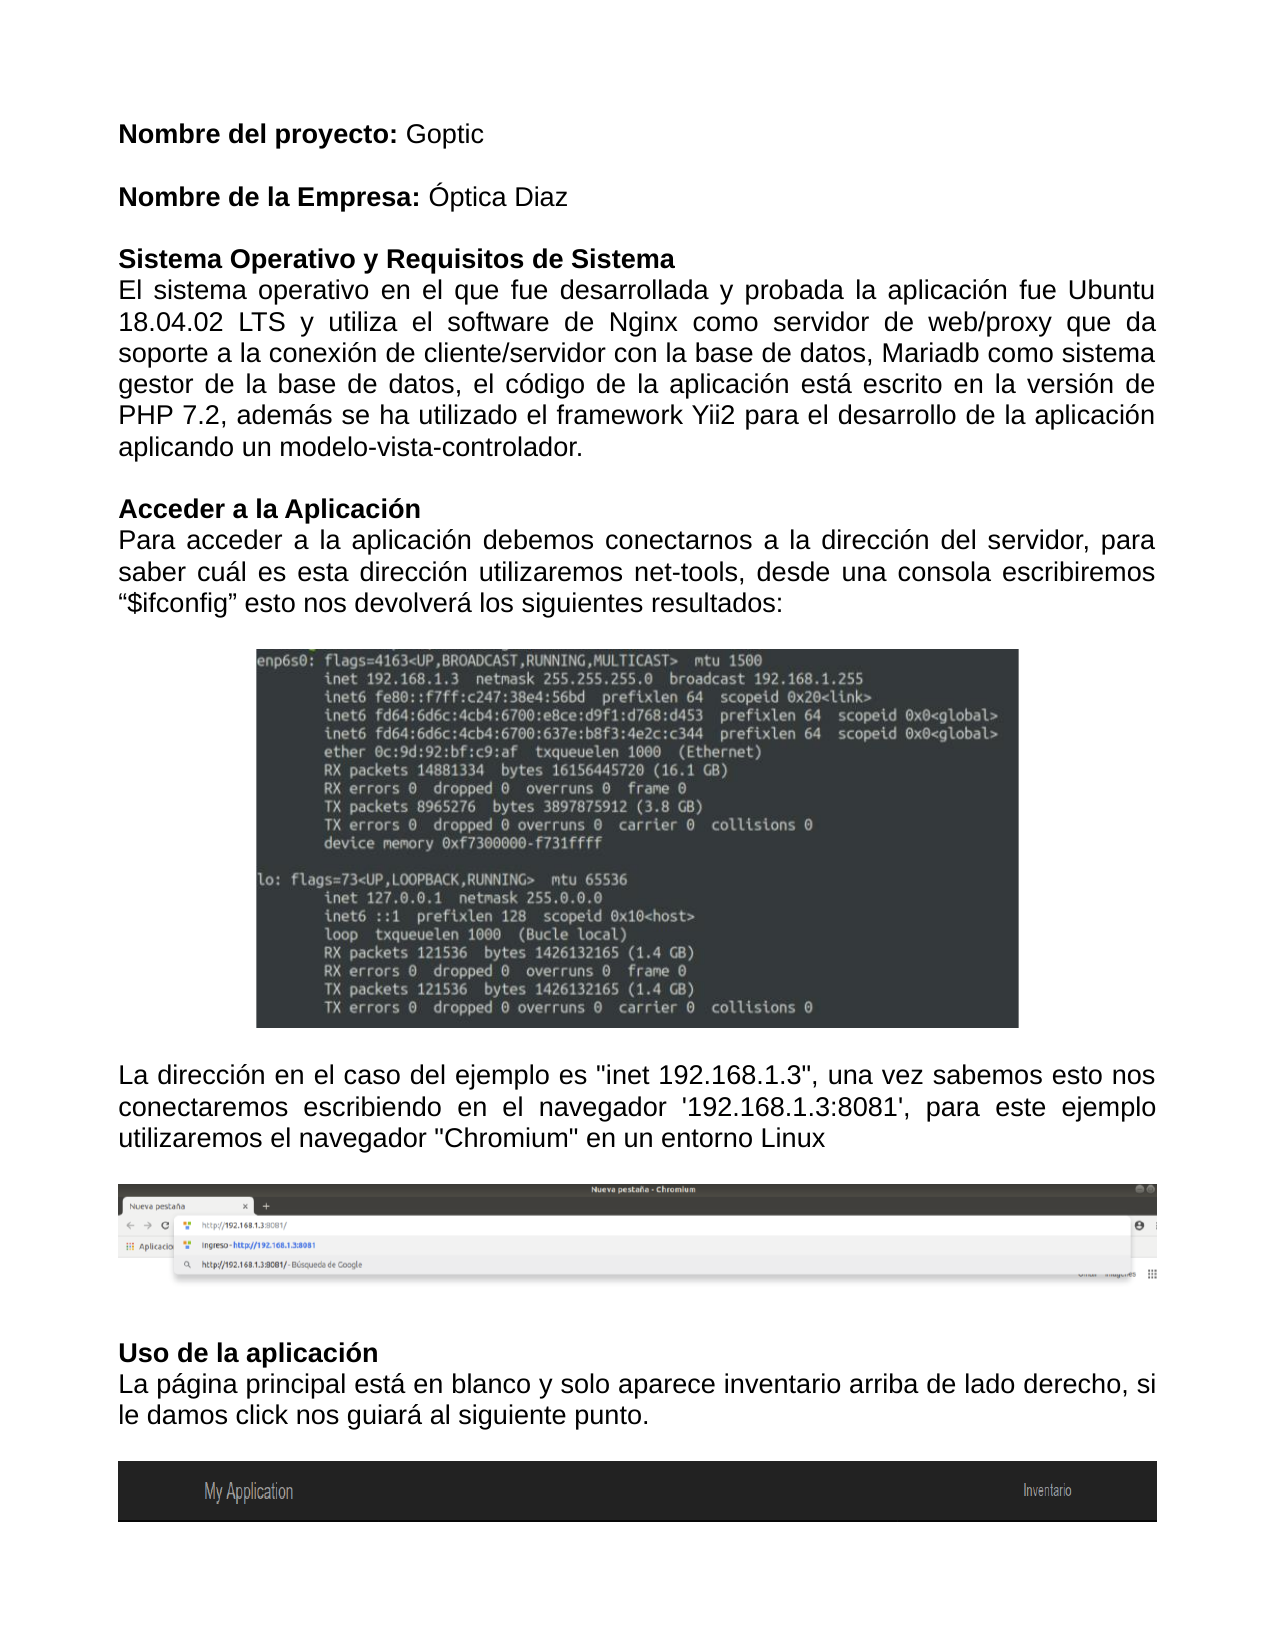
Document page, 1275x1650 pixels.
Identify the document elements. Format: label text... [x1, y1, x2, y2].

text La dirección en el caso del ejemplo es "inet 192.168.1.3", una vez sabemos esto nos conectaremos escribiendo en el navegador '192.168.1.3:8081', para este ejemplo utilizaremos el navegador "Chromium" en un entorno Linux [118, 1059, 1157, 1153]
text La página principal está en blanco y solo aparece inventario arriba de lado derecho, si le damos click nos guiará al siguiente punto. [118, 1368, 1157, 1431]
text Uso de la aplicación [118, 1337, 1157, 1368]
text Sistema Operativo y Requisitos de Sistema [118, 243, 1157, 274]
text Nombre del proyecto: Goptic [118, 118, 1157, 149]
text Acceder a la Aplicación [118, 493, 1157, 524]
text El sistema operativo en el que fue desarrollada y probada la aplicación fue Ubuntu 18.04.02 LTS y utiliza el software de Nginx como servidor de web/proxy que da soporte a la conexión de cliente/servidor con la base de datos, Mariadb como sistema gestor de la base de datos, el código de la aplicación está escrito en la versión de PHP 7.2, además se ha utilizado el framework Yii2 para el desarrollo de la aplicación aplicando un modelo-vista-controlador. [118, 274, 1157, 462]
text Nombre de la Empresa: Óptica Diaz [118, 181, 1157, 212]
text Para acceder a la aplicación debemos conectarnos a la dirección del servidor, para saber cuál es esta dirección utilizaremos net-tools, desde una consola escribiremos “$ifconfig” esto nos devolverá los siguientes resultados: [118, 524, 1157, 618]
